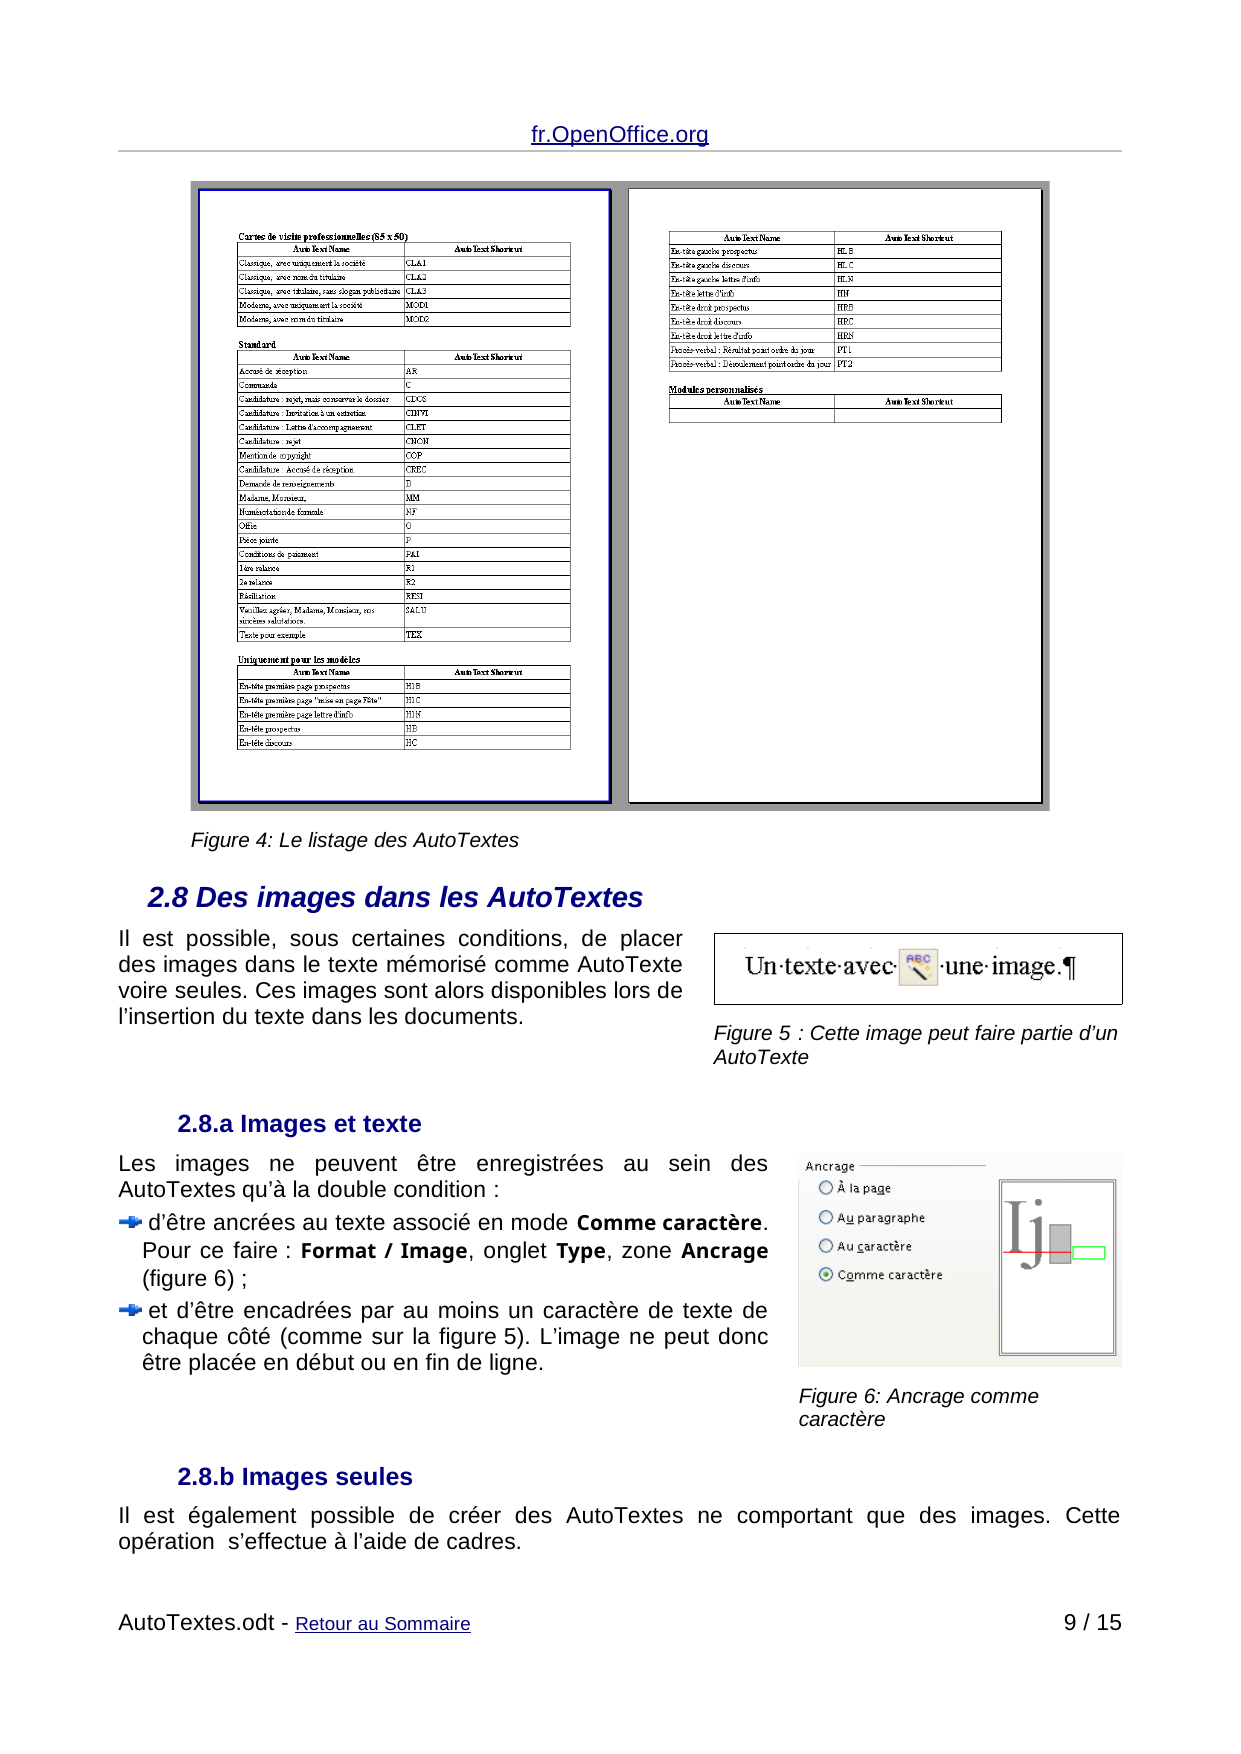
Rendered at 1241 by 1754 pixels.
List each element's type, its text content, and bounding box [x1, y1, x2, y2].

picture [716, 935, 1119, 1001]
picture [190, 181, 1050, 811]
picture [119, 1216, 142, 1228]
picture [119, 1304, 142, 1316]
list d’être ancrées au texte associé en mode Comme caractère. Pour ce faire : Format / Image, onglet Type, zone Ancrage (figure 6) ; [118, 1208, 798, 1291]
subtitle Images et texte [177, 1110, 1122, 1138]
text Il est également possible de créer des AutoTextes ne comportant que des images. Cette opération s’effectue à l’aide de cadres. [118, 1502, 1122, 1554]
text Figure 4: Le listage des AutoTextes [191, 811, 1050, 852]
text Figure 6: Ancrage comme caractère [798, 1367, 1122, 1431]
subtitle Des images dans les AutoTextes [148, 182, 1122, 914]
text Figure 5 : Cette image peut faire partie d’un AutoTexte [713, 934, 1122, 1069]
text Il est possible, sous certaines conditions, de placer des images dans le texte mémorisé comme AutoTexte voire seules. Ces images sont alors disponibles lors de l’insertion du texte dans les documents. [118, 926, 1122, 1098]
text Les images ne peuvent être enregistrées au sein des AutoTextes qu’à la double condition : [118, 1150, 1122, 1202]
subtitle Images seules [177, 1462, 1122, 1491]
list et d’être encadrées par au moins un caractère de texte de chaque côté (comme sur la figure 5). L’image ne peut donc être placée en début ou en fin de ligne. [118, 1297, 798, 1375]
picture [798, 1153, 1123, 1367]
